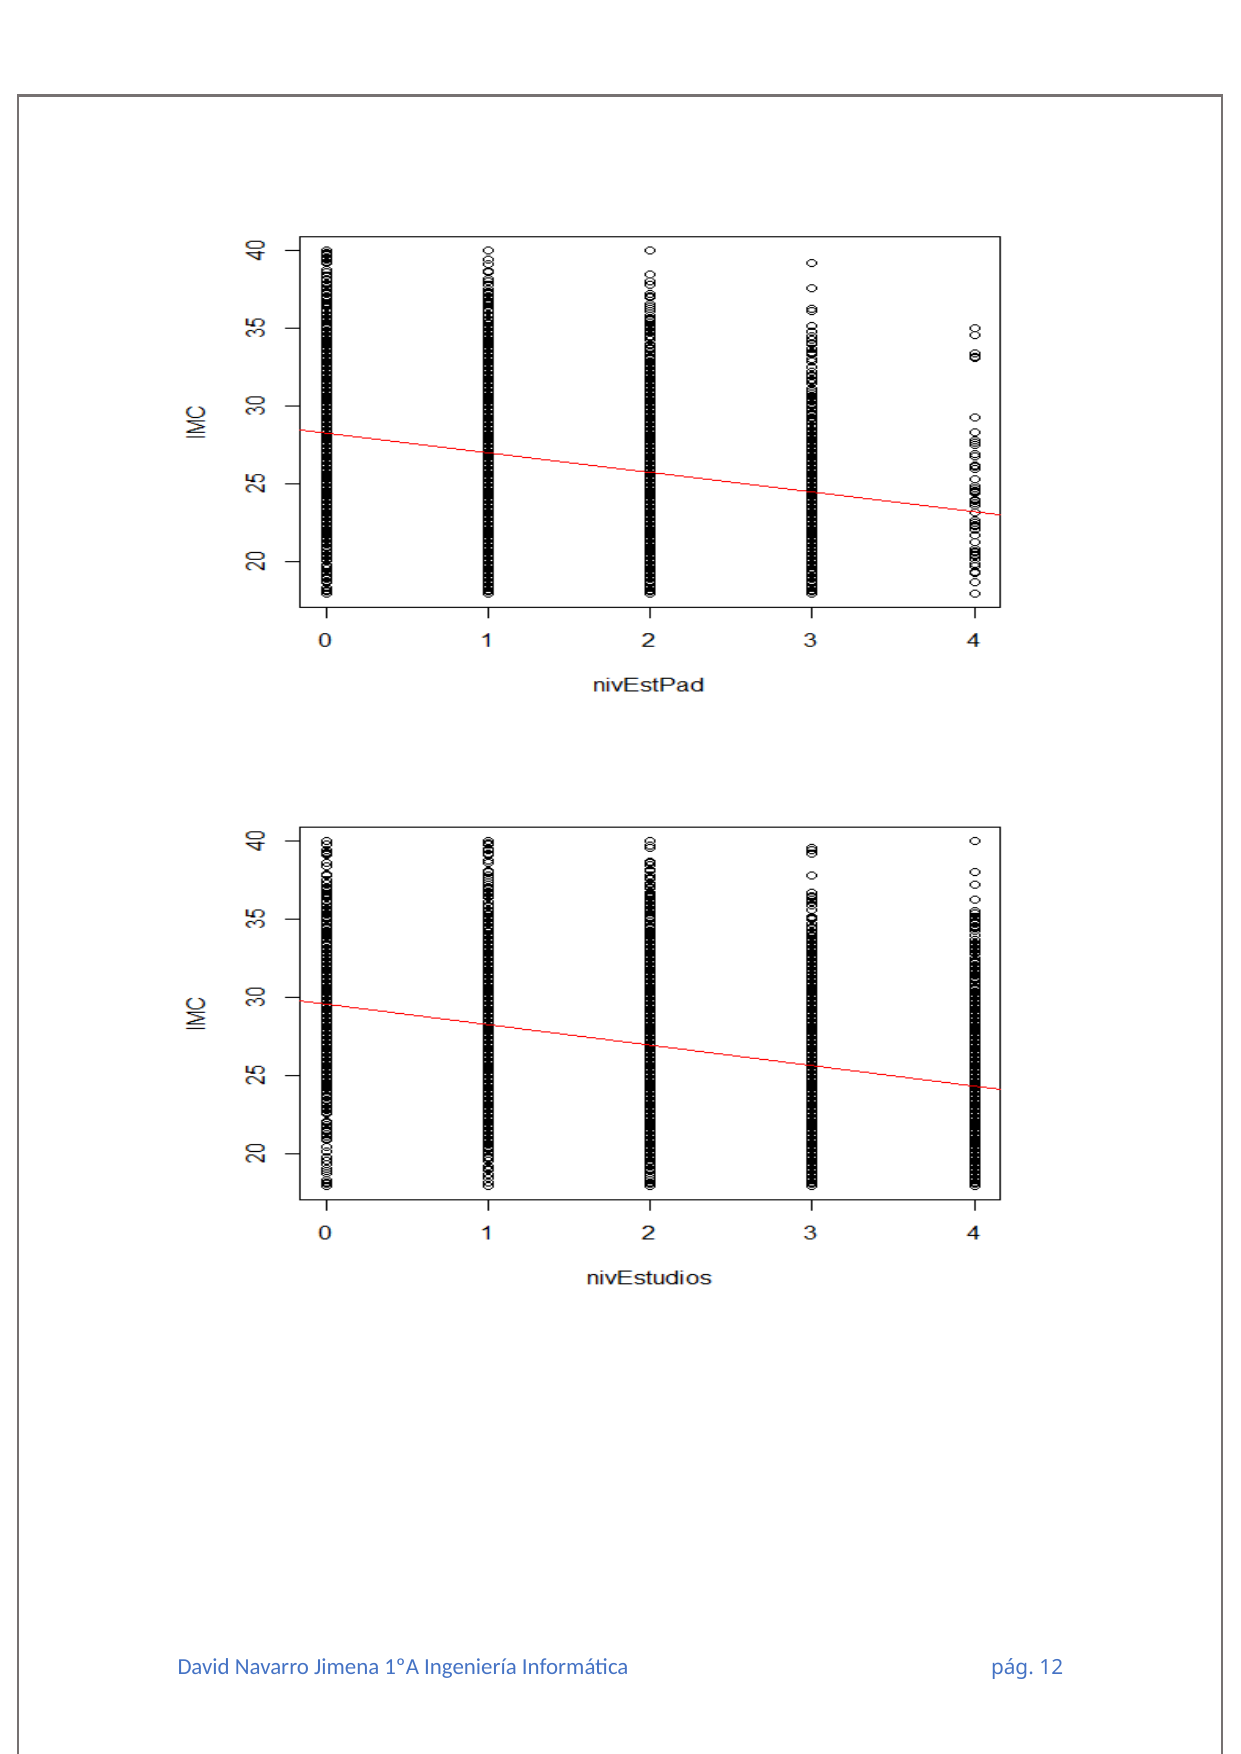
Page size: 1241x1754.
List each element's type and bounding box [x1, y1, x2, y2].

picture [177, 147, 1063, 719]
picture [177, 737, 1063, 1312]
